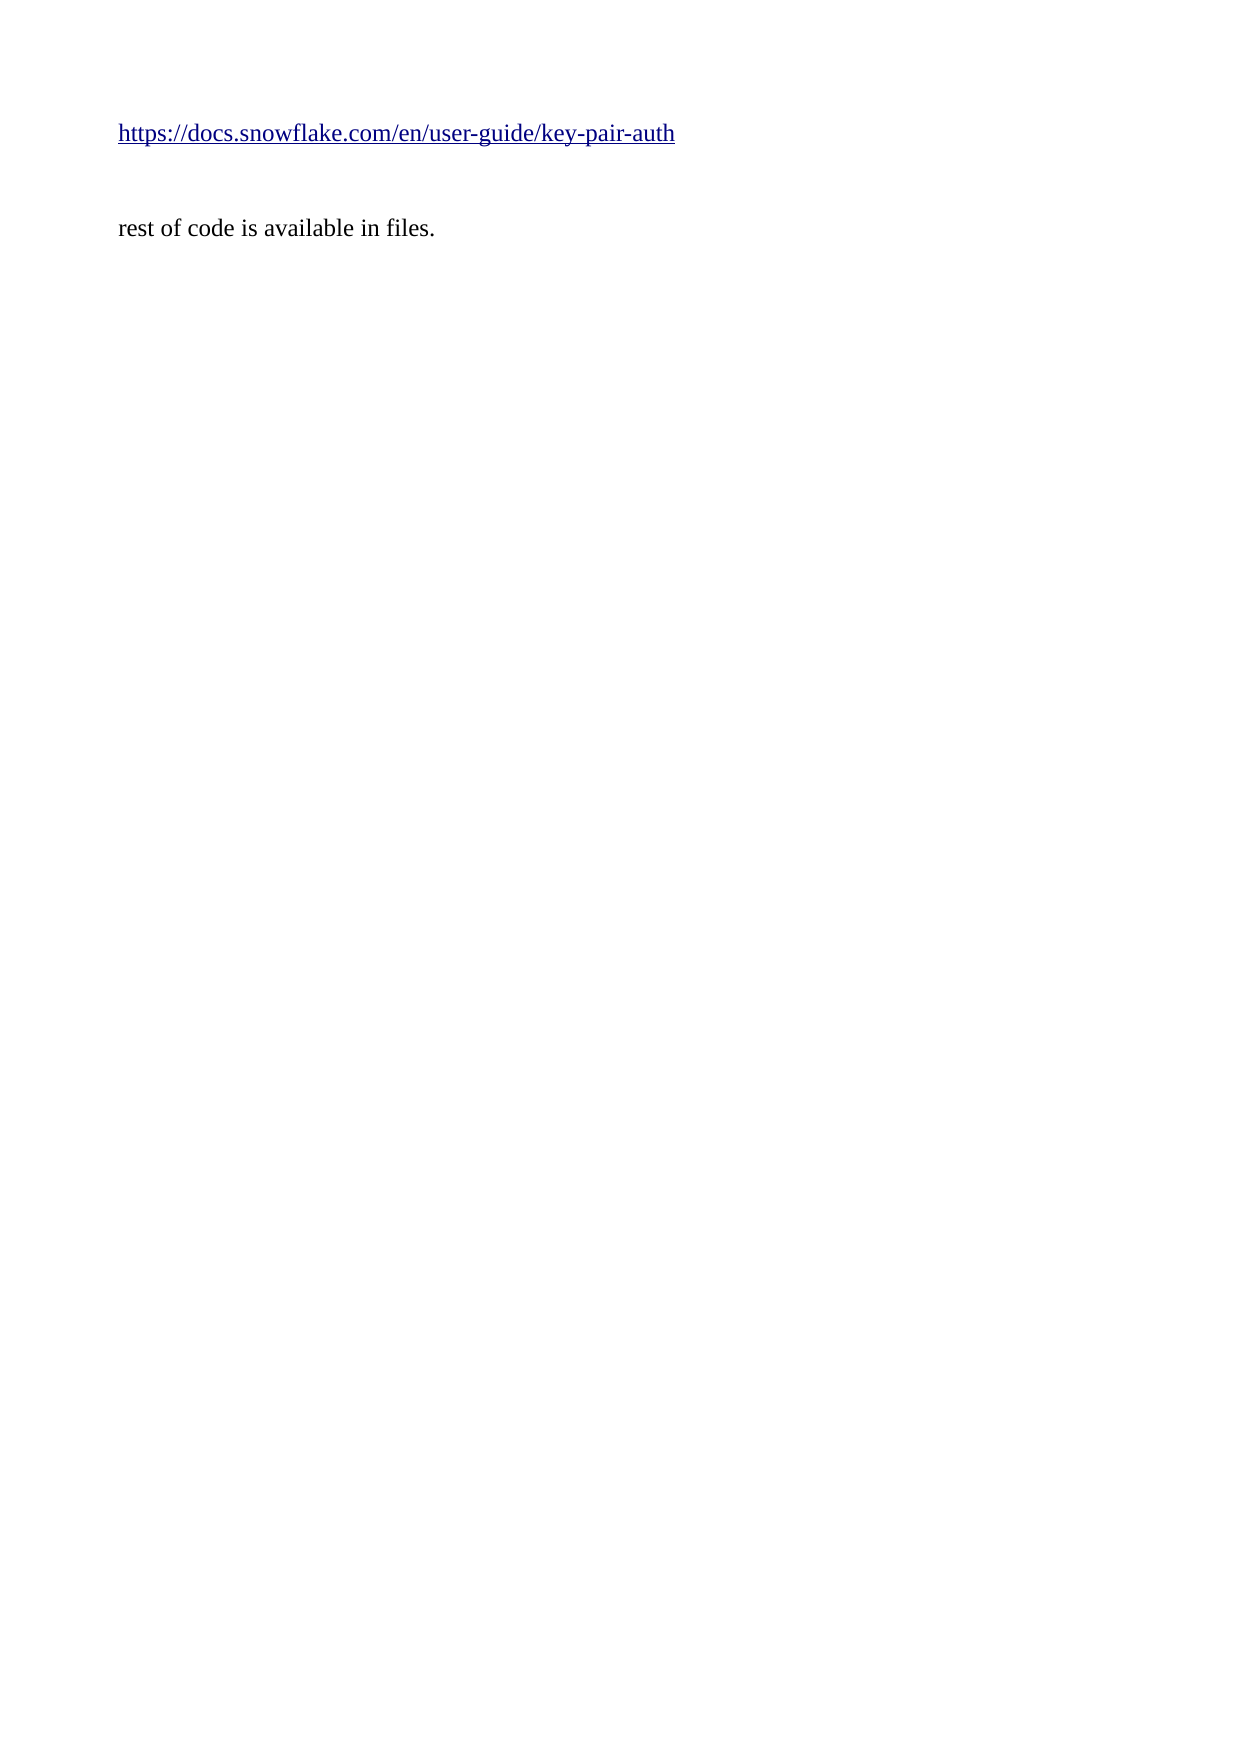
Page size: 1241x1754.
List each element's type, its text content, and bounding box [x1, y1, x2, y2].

text rest of code is available in files. [118, 213, 1122, 242]
text https://docs.snowflake.com/en/user-guide/key-pair-auth [118, 118, 1122, 147]
